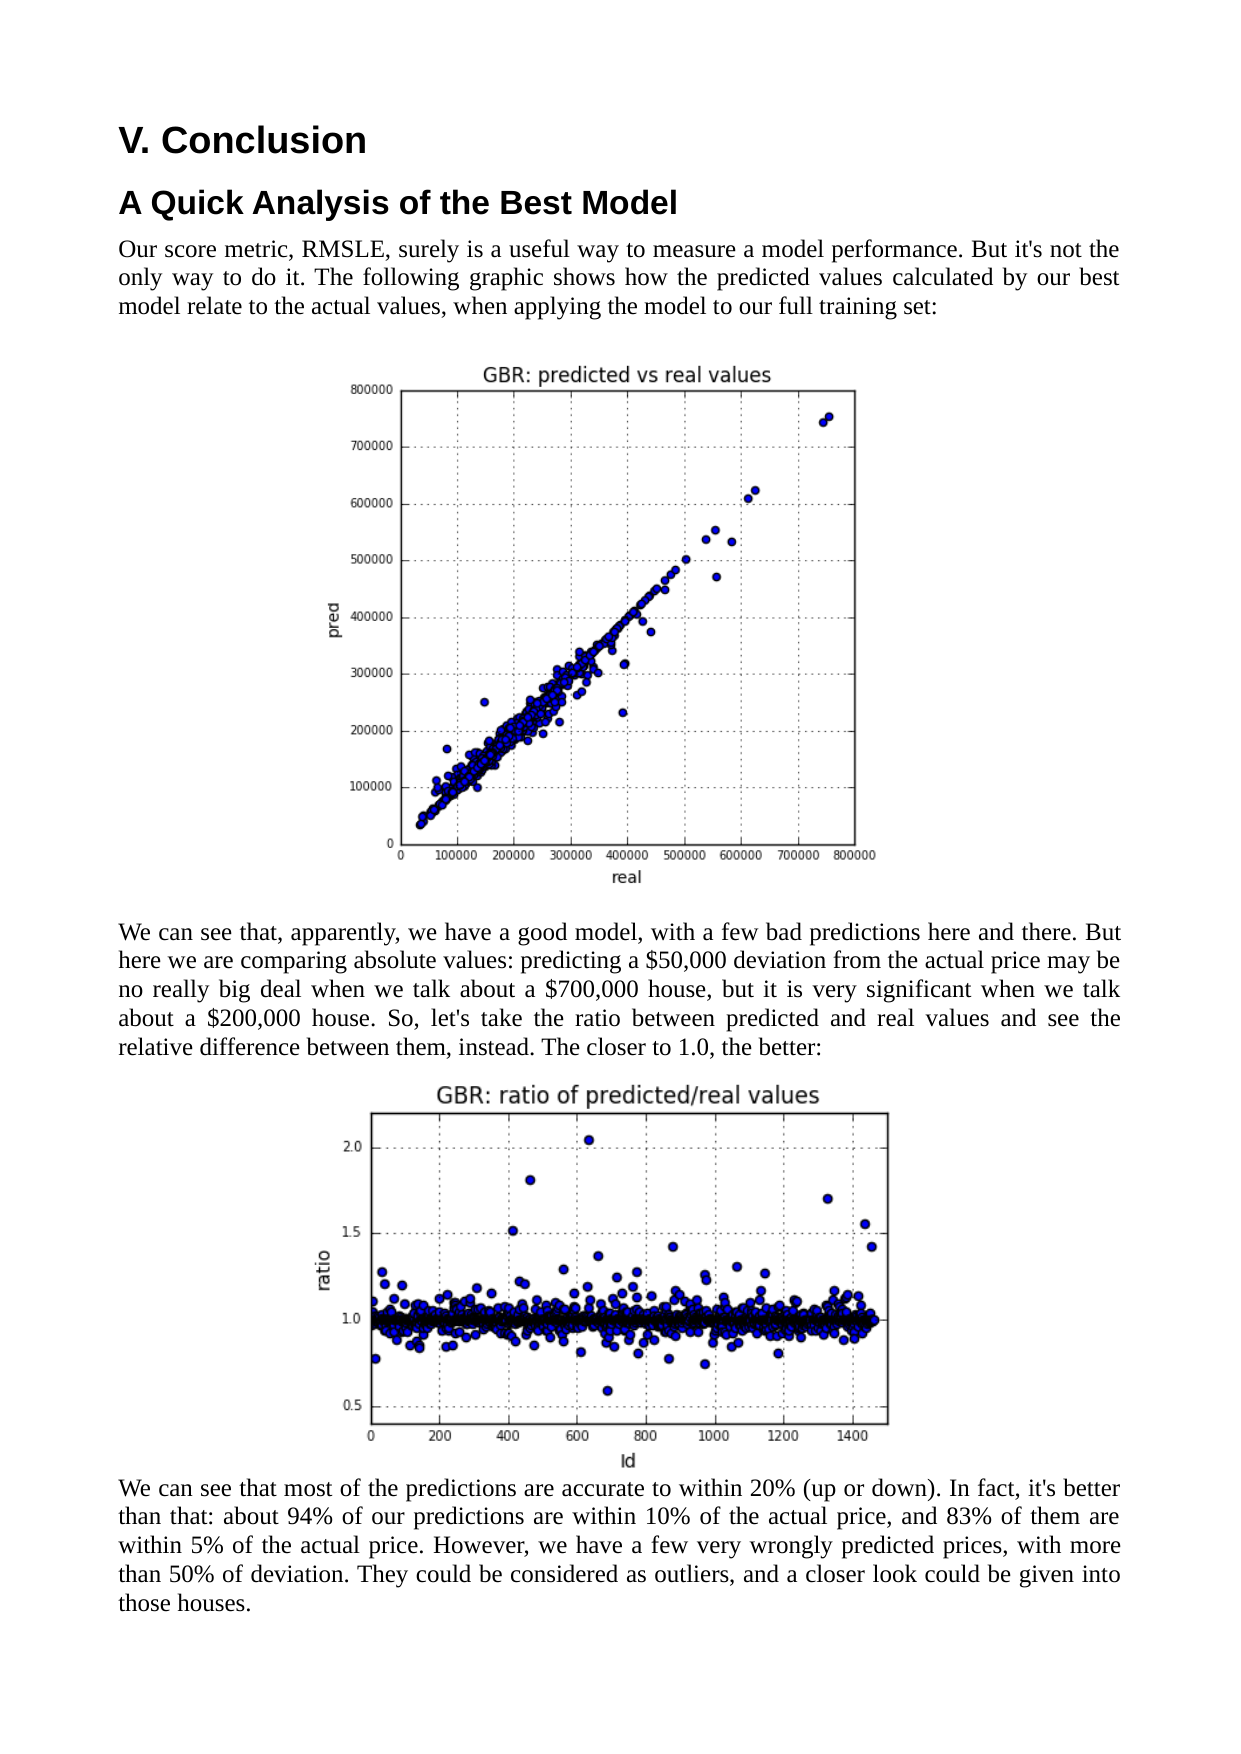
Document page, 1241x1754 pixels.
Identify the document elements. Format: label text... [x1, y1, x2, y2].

text Our score metric, RMSLE, surely is a useful way to measure a model performance. But it's not the only way to do it. The following graphic shows how the predicted values calculated by our best model relate to the actual values, when applying the model to our full training set: [118, 234, 1122, 320]
picture [327, 332, 913, 917]
subtitle V. Conclusion [118, 118, 1122, 162]
subtitle A Quick Analysis of the Best Model [118, 183, 1122, 221]
text We can see that, apparently, we have a good model, with a few bad predictions here and there. But here we are comparing absolute values: predicting a $50,000 deviation from the actual price may be no really big deal when we talk about a $700,000 house, but it is very significant when we talk about a $200,000 house. So, let's take the ratio between predicted and real values and see the relative difference between them, instead. The closer to 1.0, the better: [118, 332, 1122, 1061]
text We can see that most of the predictions are accurate to within 20% (up or down). In fact, it's better than that: about 94% of our predictions are within 10% of the actual price, and 83% of them are within 5% of the actual price. However, we have a few very wrongly predicted prices, with more than 50% of deviation. They could be considered as outliers, and a closer look could be given into those houses. [118, 1073, 1122, 1616]
picture [287, 1073, 954, 1473]
